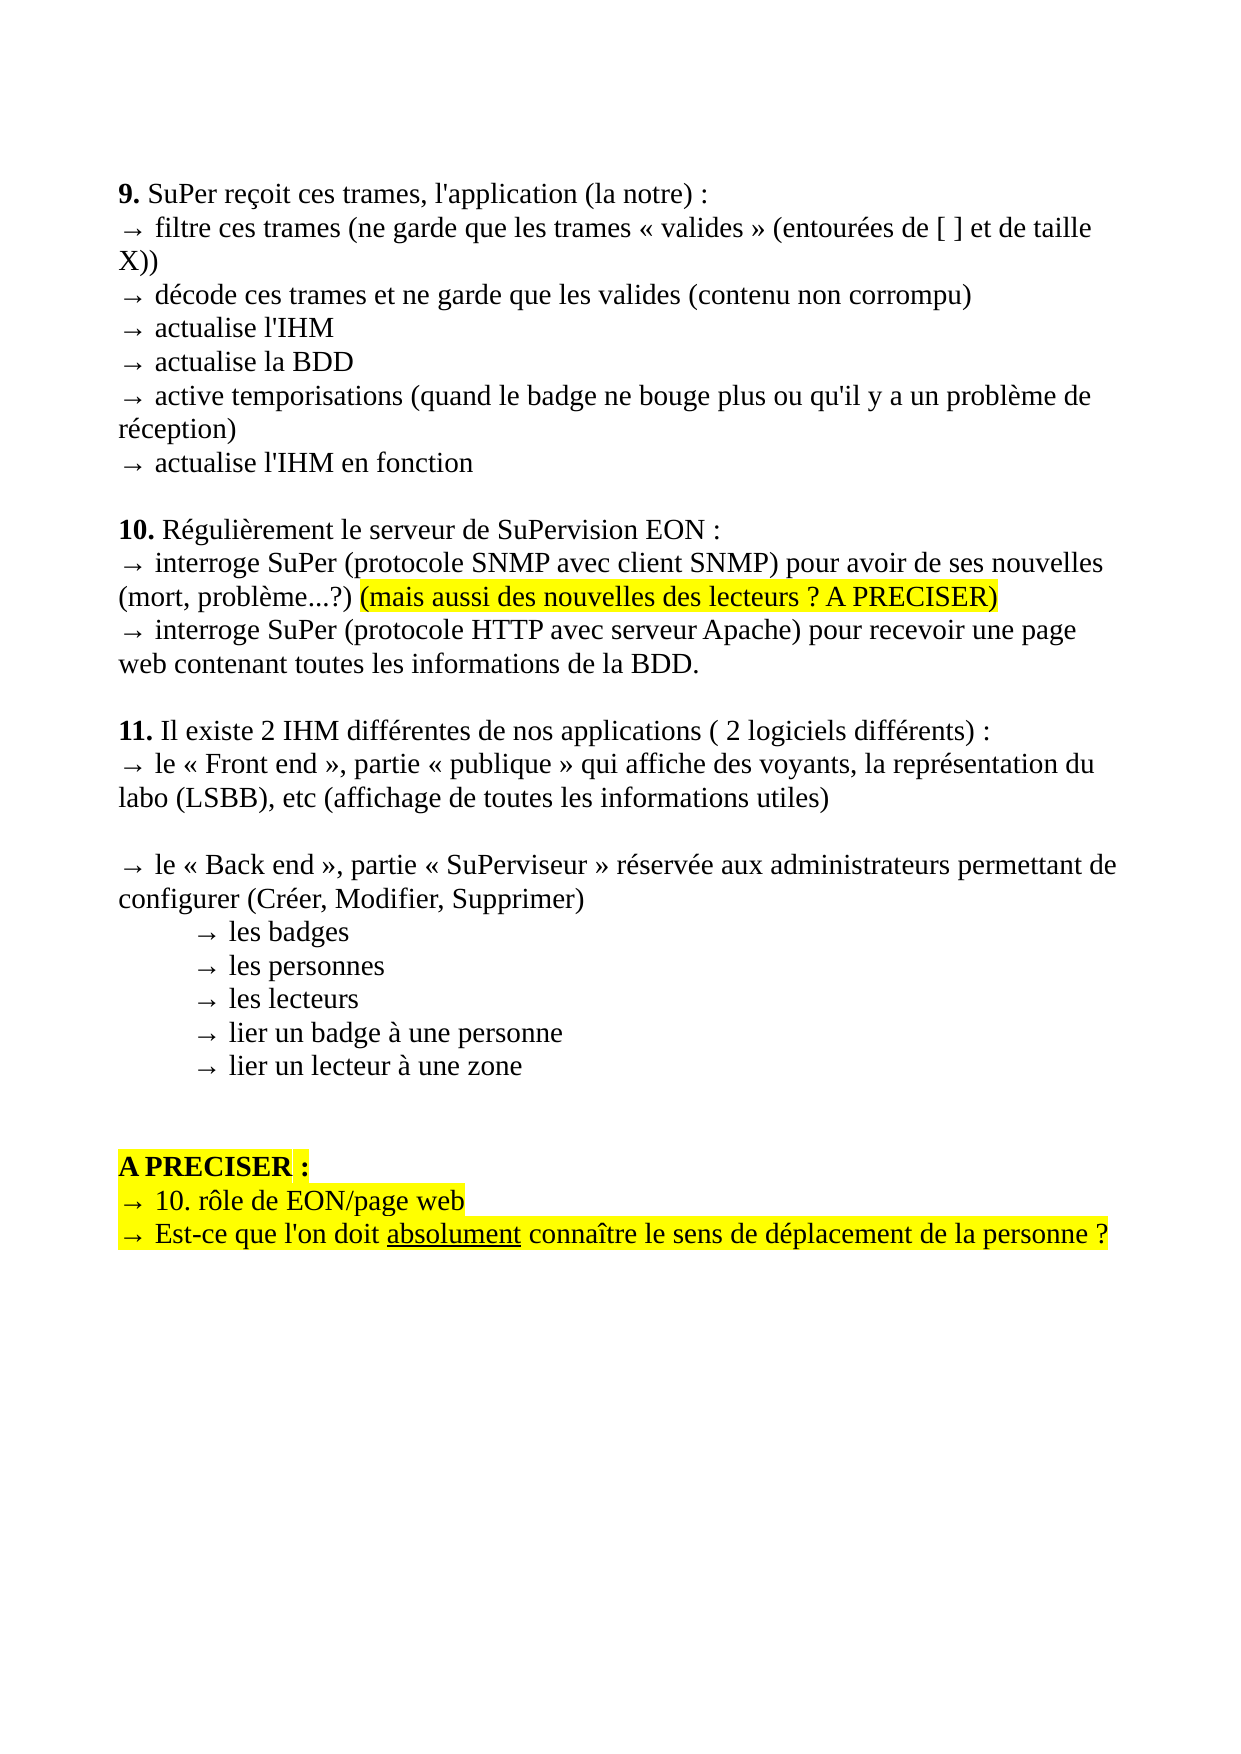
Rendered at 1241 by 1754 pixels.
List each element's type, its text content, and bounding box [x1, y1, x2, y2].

text → actualise l'IHM en fonction [118, 445, 1122, 478]
text 11. Il existe 2 IHM différentes de nos applications ( 2 logiciels différents) : [118, 713, 1122, 747]
text → interroge SuPer (protocole SNMP avec client SNMP) pour avoir de ses nouvelles (mort, problème...?) (mais aussi des nouvelles des lecteurs ? A PRECISER) [118, 545, 1122, 612]
text → lier un badge à une personne [118, 1015, 1122, 1048]
text → décode ces trames et ne garde que les valides (contenu non corrompu) [118, 277, 1122, 311]
text → le « Back end », partie « SuPerviseur » réservée aux administrateurs permettant de configurer (Créer, Modifier, Supprimer) [118, 847, 1122, 914]
text → filtre ces trames (ne garde que les trames « valides » (entourées de [ ] et de taille X)) [118, 210, 1122, 277]
text → les lecteurs [118, 981, 1122, 1015]
text → interroge SuPer (protocole HTTP avec serveur Apache) pour recevoir une page web contenant toutes les informations de la BDD. [118, 612, 1122, 679]
text → active temporisations (quand le badge ne bouge plus ou qu'il y a un problème de réception) [118, 378, 1122, 445]
text A PRECISER : [118, 1149, 1122, 1183]
text 10. Régulièrement le serveur de SuPervision EON : [118, 512, 1122, 545]
text → le « Front end », partie « publique » qui affiche des voyants, la représentation du labo (LSBB), etc (affichage de toutes les informations utiles) [118, 747, 1122, 814]
text → actualise la BDD [118, 344, 1122, 378]
text → actualise l'IHM [118, 311, 1122, 344]
text → Est-ce que l'on doit absolument connaître le sens de déplacement de la personne ? [118, 1216, 1122, 1250]
text 9. SuPer reçoit ces trames, l'application (la notre) : [118, 176, 1122, 210]
text → les badges [118, 914, 1122, 948]
text → 10. rôle de EON/page web [118, 1183, 1122, 1216]
text → lier un lecteur à une zone [118, 1048, 1122, 1082]
text → les personnes [118, 948, 1122, 981]
